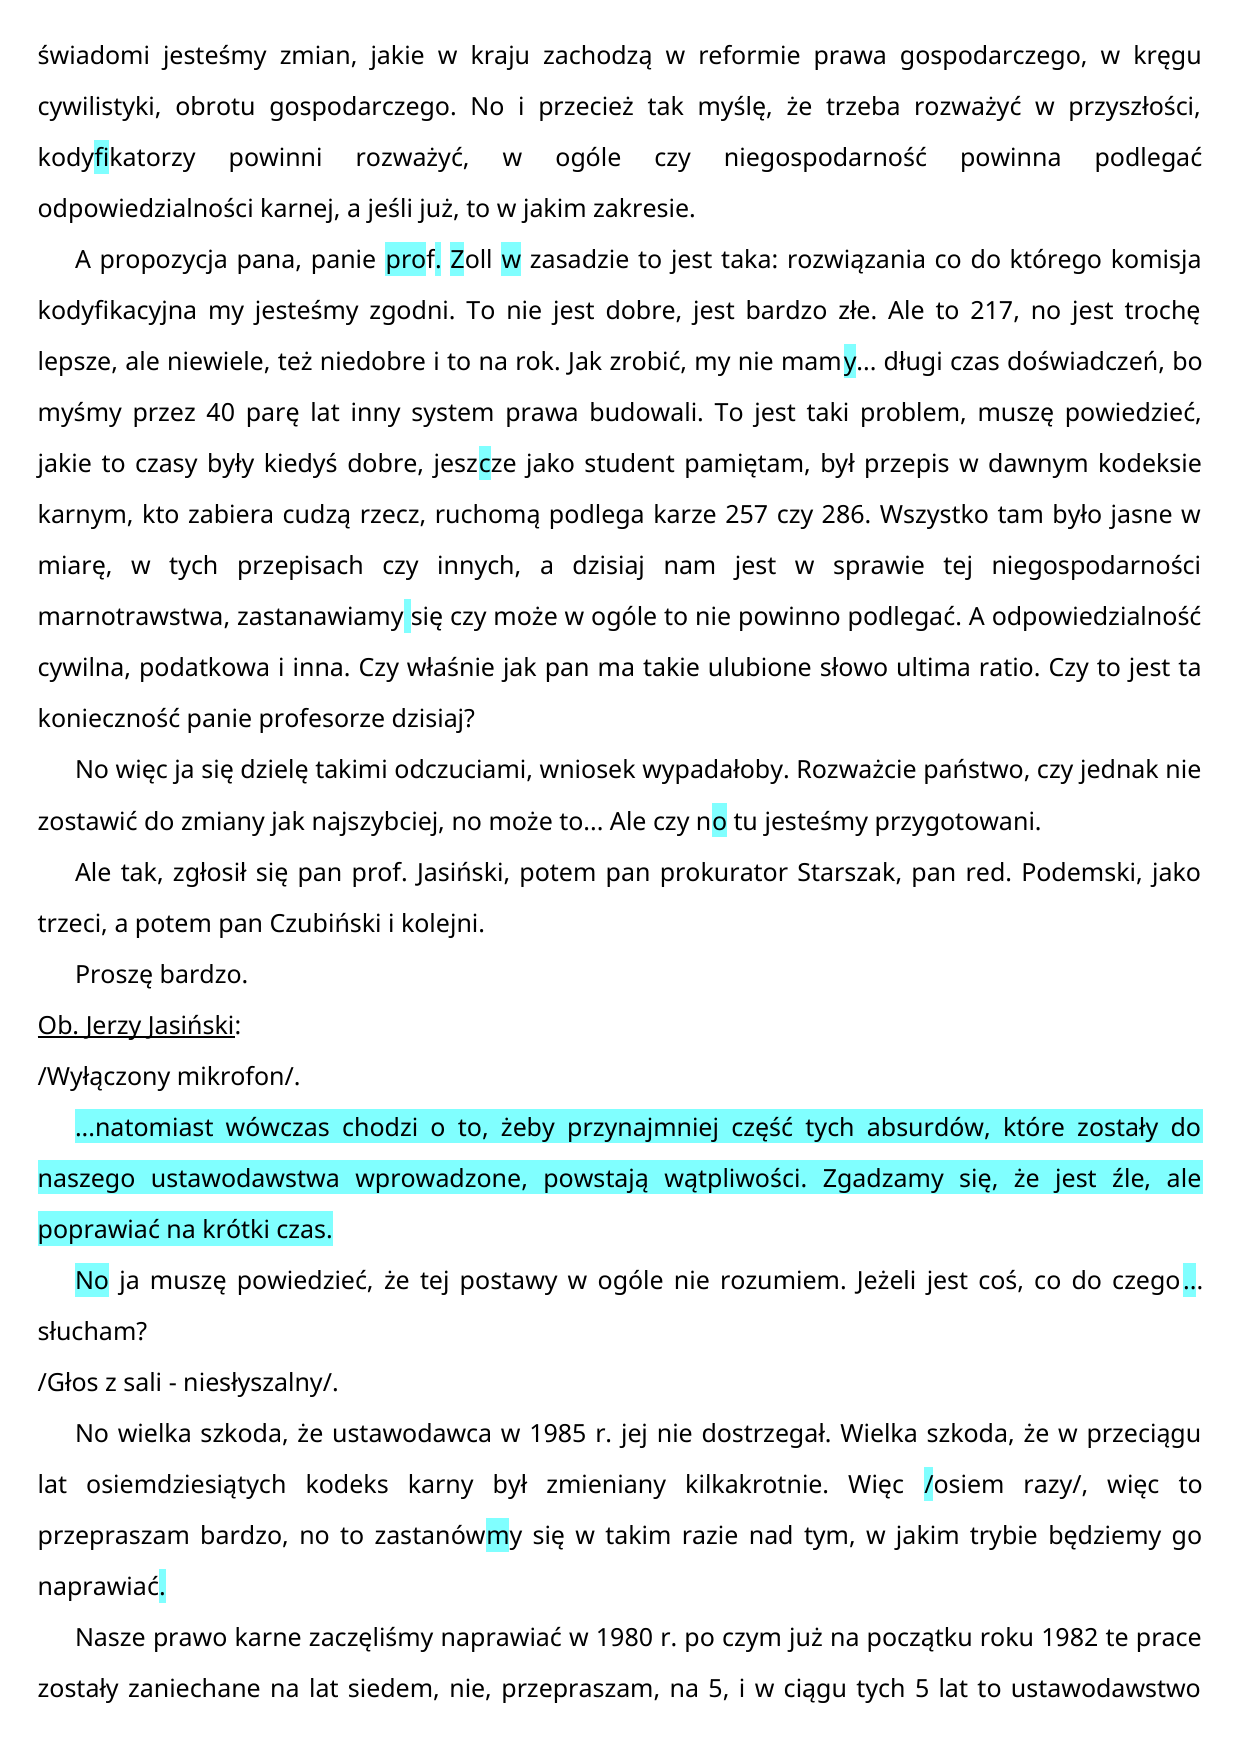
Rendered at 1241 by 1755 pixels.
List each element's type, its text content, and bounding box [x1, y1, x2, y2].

text /Głos z sali - niesłyszalny/. [37, 1364, 1203, 1399]
text /Wyłączony mikrofon/. [37, 1058, 1203, 1092]
text Ob. Jerzy Jasiński: [37, 1007, 1203, 1041]
text Nasze prawo karne zaczęliśmy naprawiać w 1980 r. po czym już na początku roku 1982 te prace zostały zaniechane na lat siedem, nie, przepraszam, na 5, i w ciągu tych 5 lat to ustawodawstwo [37, 1620, 1203, 1705]
text Ale tak, zgłosił się pan prof. Jasiński, potem pan prokurator Starszak, pan red. Podemski, jako trzeci, a potem pan Czubiński i kolejni. [37, 854, 1203, 939]
text No wielka szkoda, że ustawodawca w 1985 r. jej nie dostrzegał. Wielka szkoda, że w przeciągu lat osiemdziesiątych kodeks karny był zmieniany kilkakrotnie. Więc /osiem razy/, więc to przepraszam bardzo, no to zastanówmy się w takim razie nad tym, w jakim trybie będziemy go naprawiać. [37, 1416, 1203, 1603]
text No ja muszę powiedzieć, że tej postawy w ogóle nie rozumiem. Jeżeli jest coś, co do czego... słucham? [37, 1262, 1203, 1348]
text No więc ja się dzielę takimi odczuciami, wniosek wypadałoby. Rozważcie państwo, czy jednak nie zostawić do zmiany jak najszybciej, no może to... Ale czy no tu jesteśmy przygotowani. [37, 752, 1203, 837]
text Proszę bardzo. [37, 956, 1203, 990]
text ...natomiast wówczas chodzi o to, żeby przynajmniej część tych absurdów, które zostały do naszego ustawodawstwa wprowadzone, powstają wątpliwości. Zgadzamy się, że jest źle, ale poprawiać na krótki czas. [37, 1109, 1203, 1246]
text świadomi jesteśmy zmian, jakie w kraju zachodzą w reformie prawa gospodarczego, w kręgu cywilistyki, obrotu gospodarczego. No i przecież tak myślę, że trzeba rozważyć w przyszłości, kodyfikatorzy powinni rozważyć, w ogóle czy niegospodarność powinna podlegać odpowiedzialności karnej, a jeśli już, to w jakim zakresie. [37, 37, 1203, 225]
text A propozycja pana, panie prof. Zoll w zasadzie to jest taka: rozwiązania co do którego komisja kodyfikacyjna my jesteśmy zgodni. To nie jest dobre, jest bardzo złe. Ale to 217, no jest trochę lepsze, ale niewiele, też niedobre i to na rok. Jak zrobić, my nie mamy... długi czas doświadczeń, bo myśmy przez 40 parę lat inny system prawa budowali. To jest taki problem, muszę powiedzieć, jakie to czasy były kiedyś dobre, jeszcze jako student pamiętam, był przepis w dawnym kodeksie karnym, kto zabiera cudzą rzecz, ruchomą podlega karze 257 czy 286. Wszystko tam było jasne w miarę, w tych przepisach czy innych, a dzisiaj nam jest w sprawie tej niegospodarności marnotrawstwa, zastanawiamy się czy może w ogóle to nie powinno podlegać. A odpowiedzialność cywilna, podatkowa i inna. Czy właśnie jak pan ma takie ulubione słowo ultima ratio. Czy to jest ta konieczność panie profesorze dzisiaj? [37, 242, 1203, 735]
